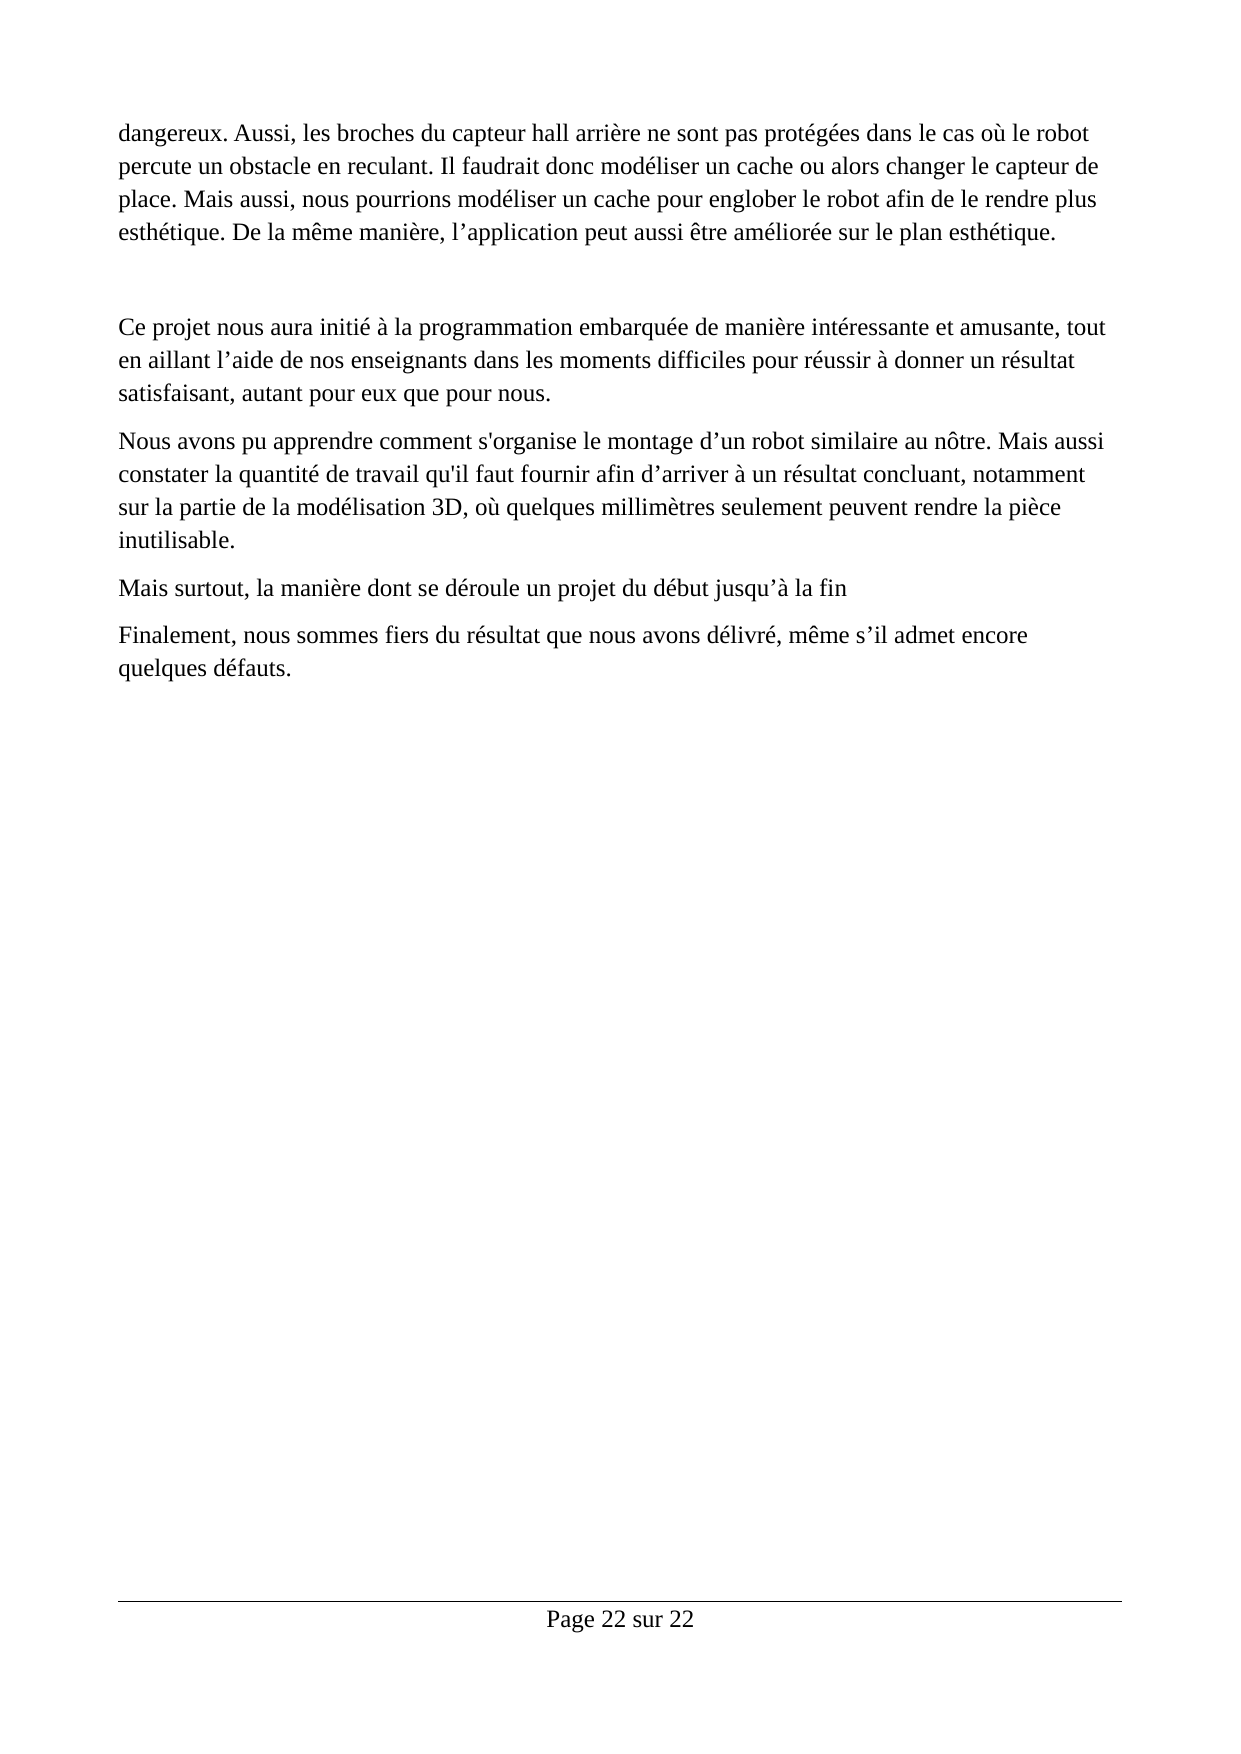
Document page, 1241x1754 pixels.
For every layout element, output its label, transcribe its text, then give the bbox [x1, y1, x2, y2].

text Mais surtout, la manière dont se déroule un projet du début jusqu’à la fin [118, 573, 1122, 601]
text Finalement, nous sommes fiers du résultat que nous avons délivré, même s’il admet encore quelques défauts. [118, 620, 1122, 682]
text Nous avons pu apprendre comment s'organise le montage d’un robot similaire au nôtre. Mais aussi constater la quantité de travail qu'il faut fournir afin d’arriver à un résultat concluant, notamment sur la partie de la modélisation 3D, où quelques millimètres seulement peuvent rendre la pièce inutilisable. [118, 426, 1122, 554]
text dangereux. Aussi, les broches du capteur hall arrière ne sont pas protégées dans le cas où le robot percute un obstacle en reculant. Il faudrait donc modéliser un cache ou alors changer le capteur de place. Mais aussi, nous pourrions modéliser un cache pour englober le robot afin de le rendre plus esthétique. De la même manière, l’application peut aussi être améliorée sur le plan esthétique. [118, 118, 1122, 246]
text Ce projet nous aura initié à la programmation embarquée de manière intéressante et amusante, tout en aillant l’aide de nos enseignants dans les moments difficiles pour réussir à donner un résultat satisfaisant, autant pour eux que pour nous. [118, 312, 1122, 407]
